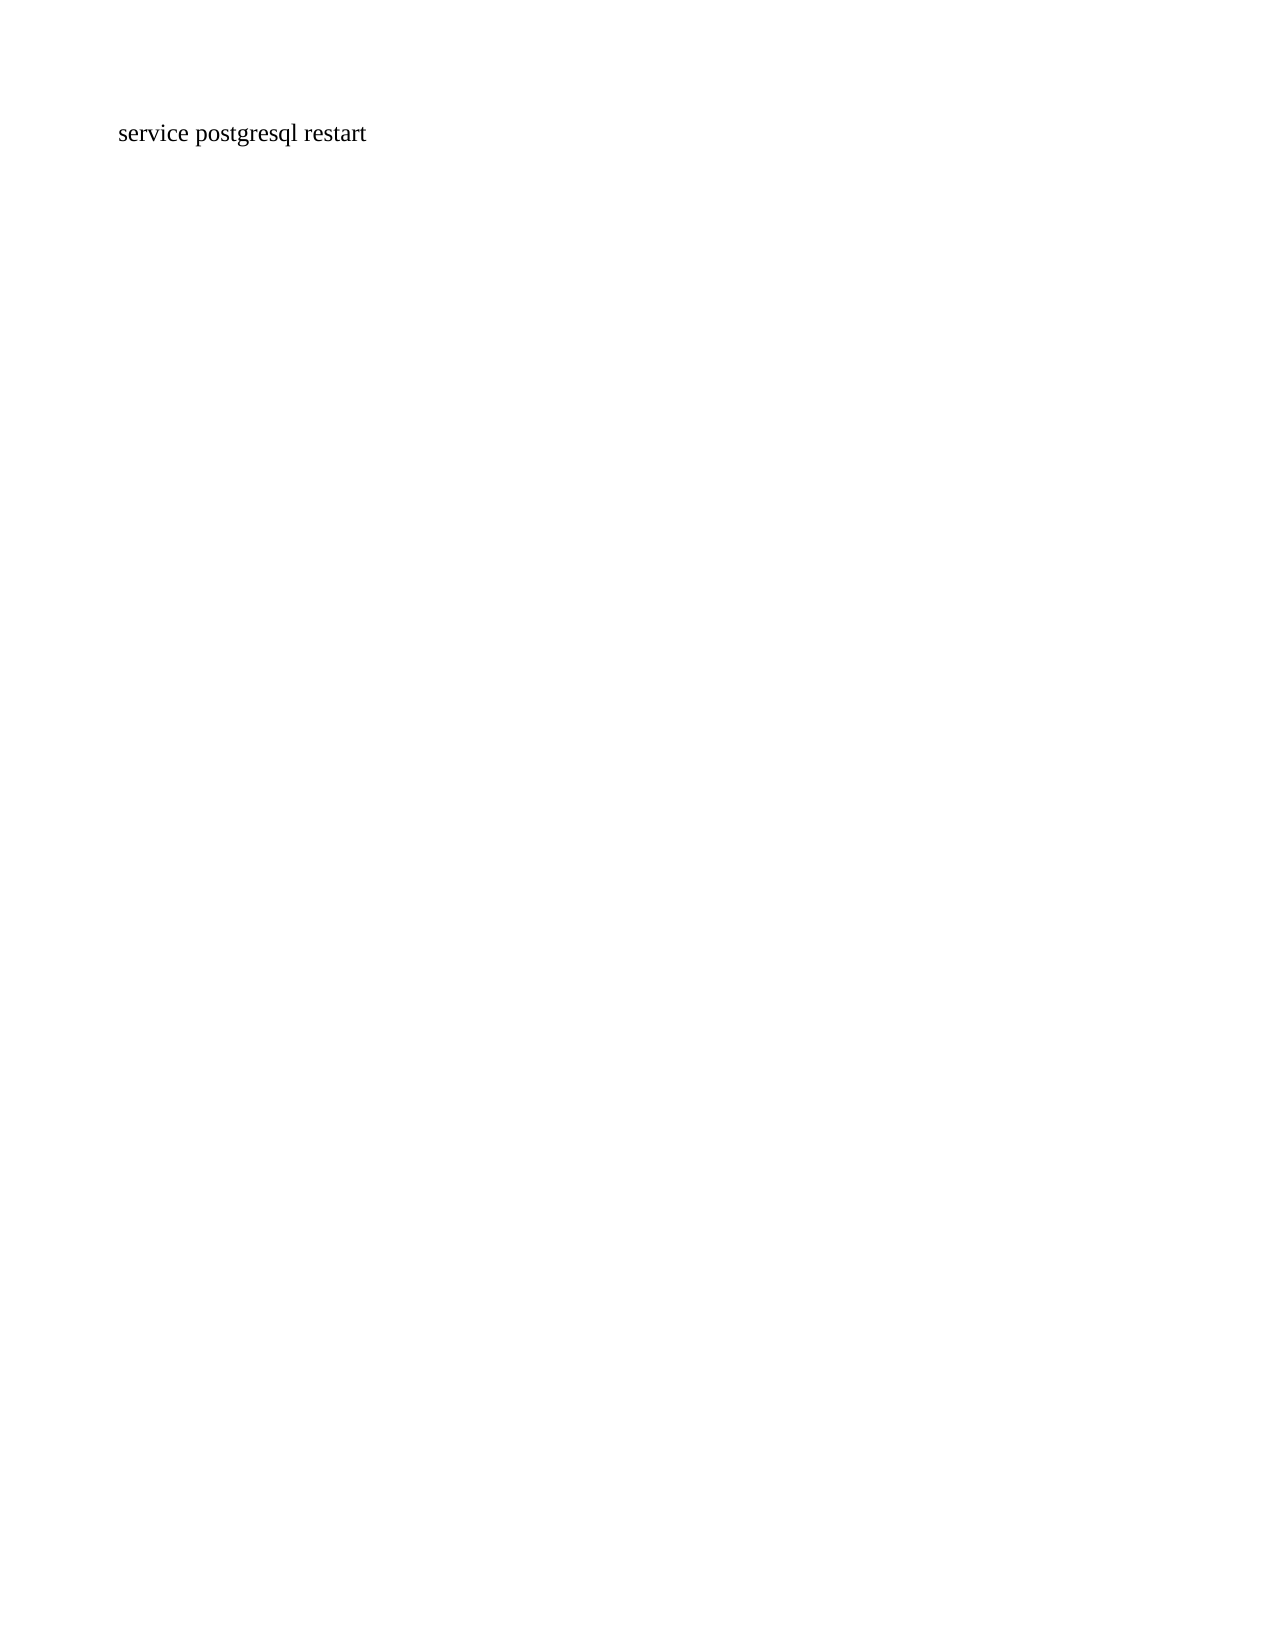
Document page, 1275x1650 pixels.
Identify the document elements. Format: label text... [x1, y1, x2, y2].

text service postgresql restart [118, 118, 1157, 147]
